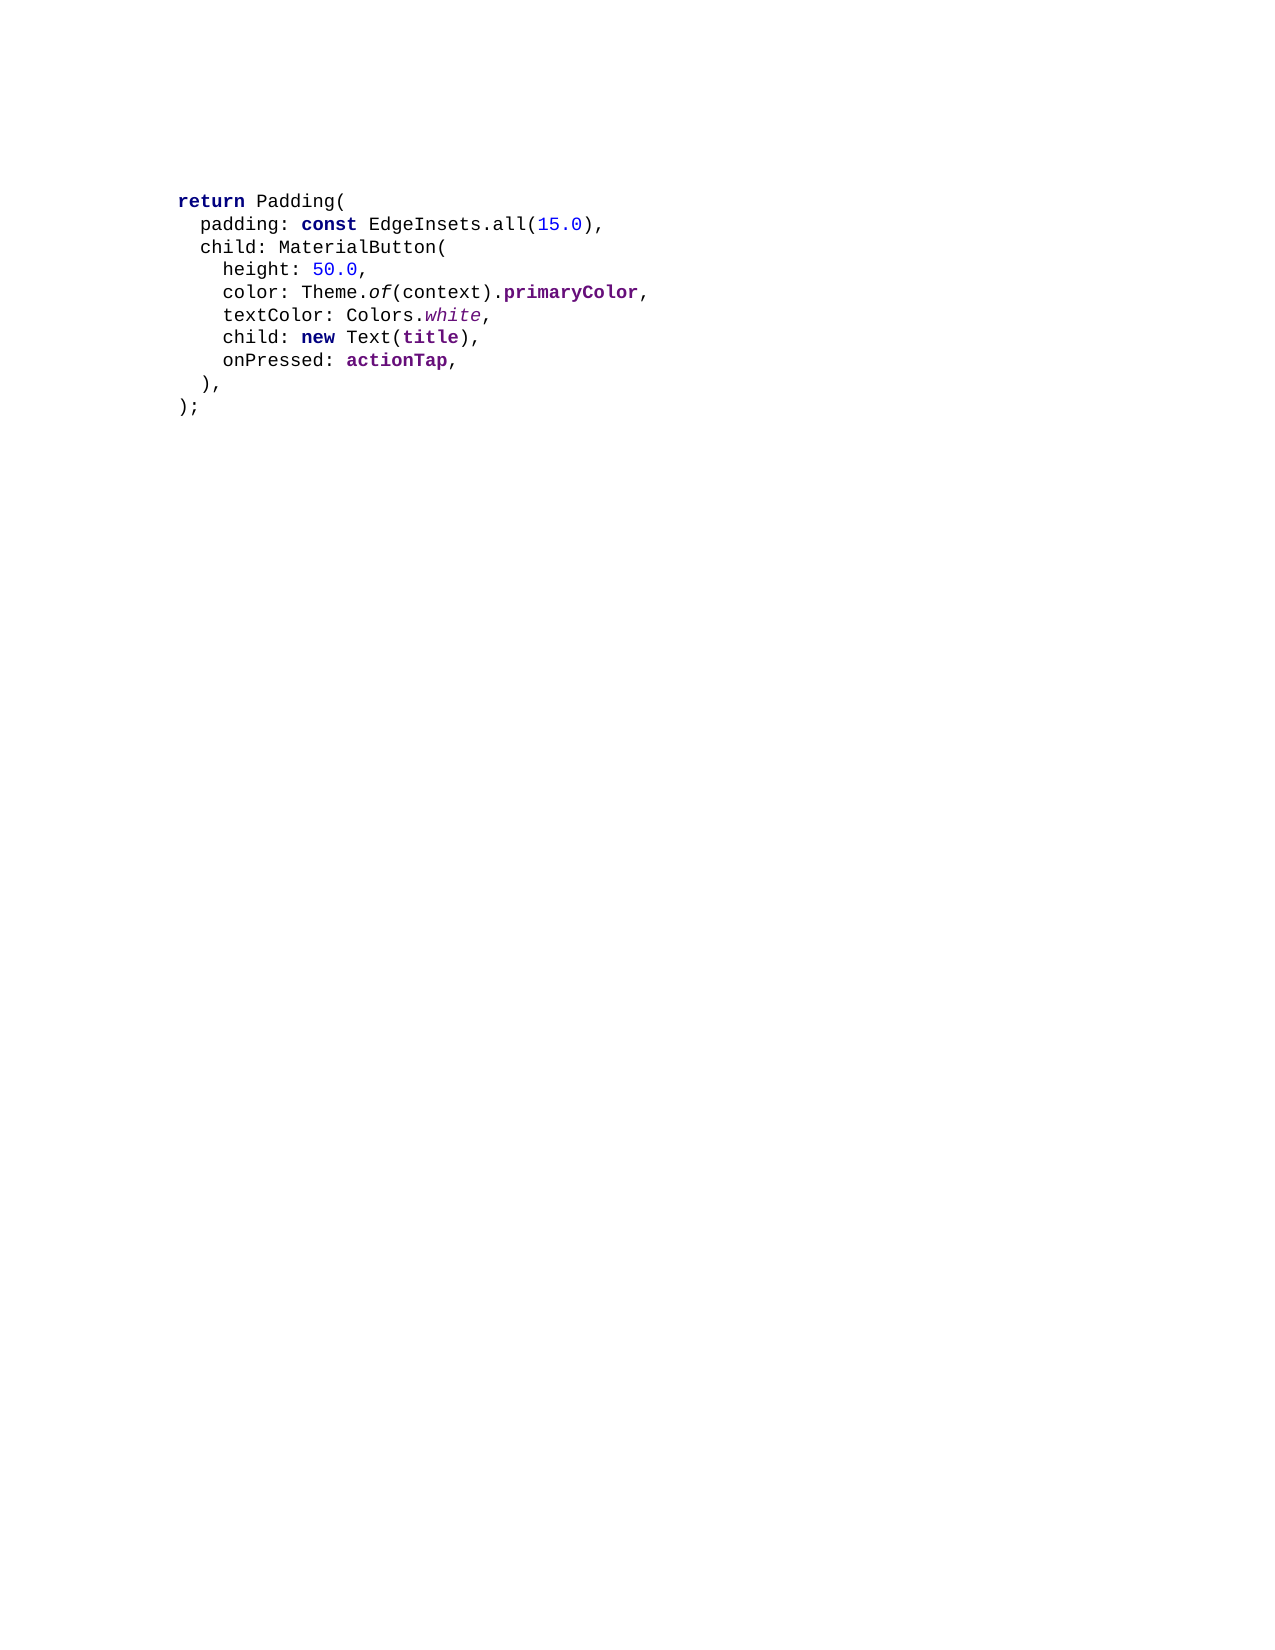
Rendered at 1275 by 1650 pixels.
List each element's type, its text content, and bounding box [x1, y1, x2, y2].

text return Padding( padding: const EdgeInsets.all(15.0), child: MaterialButton( height: 50.0, color: Theme.of(context).primaryColor, textColor: Colors.white, child: new Text(title), onPressed: actionTap, ), ); [177, 192, 1098, 418]
